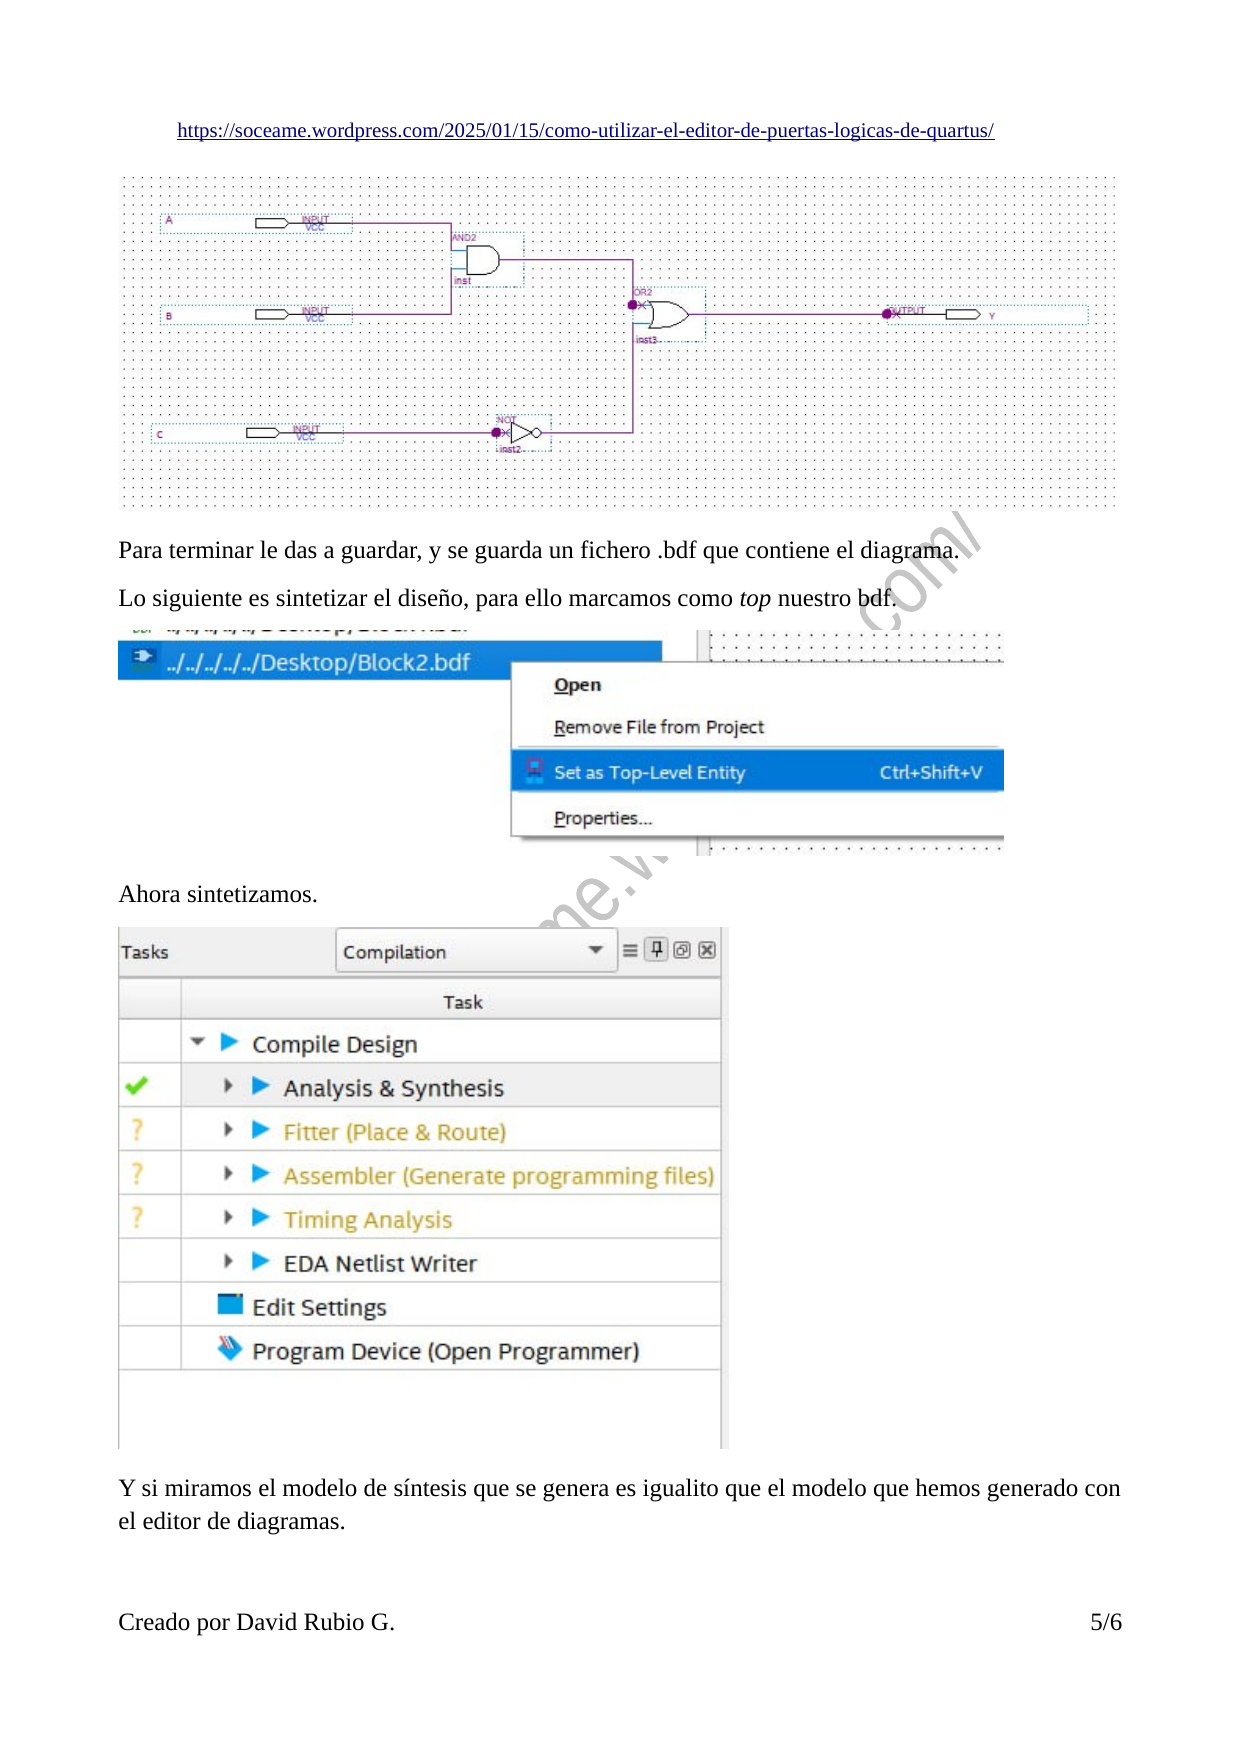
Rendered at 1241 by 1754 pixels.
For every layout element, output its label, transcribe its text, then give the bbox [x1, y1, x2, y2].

text Ahora sintetizamos. [118, 879, 585, 908]
text Para terminar le das a guardar, y se guarda un fichero .bdf que contiene el diagrama. [118, 535, 930, 564]
text [592, 879, 1122, 908]
picture [118, 630, 1004, 856]
picture [118, 927, 729, 1449]
picture [118, 177, 1115, 511]
text Lo siguiente es sintetizar el diseño, para ello marcamos como top nuestro bdf. [118, 583, 903, 611]
text Lo siguiente es sintetizar el diseño, para ello marcamos como top nuestro bdf. [919, 583, 1122, 611]
text Para terminar le das a guardar, y se guarda un fichero .bdf que contiene el diagrama. [935, 535, 1122, 564]
text Y si miramos el modelo de síntesis que se genera es igualito que el modelo que hemos generado con el editor de diagramas. [118, 1473, 1122, 1535]
